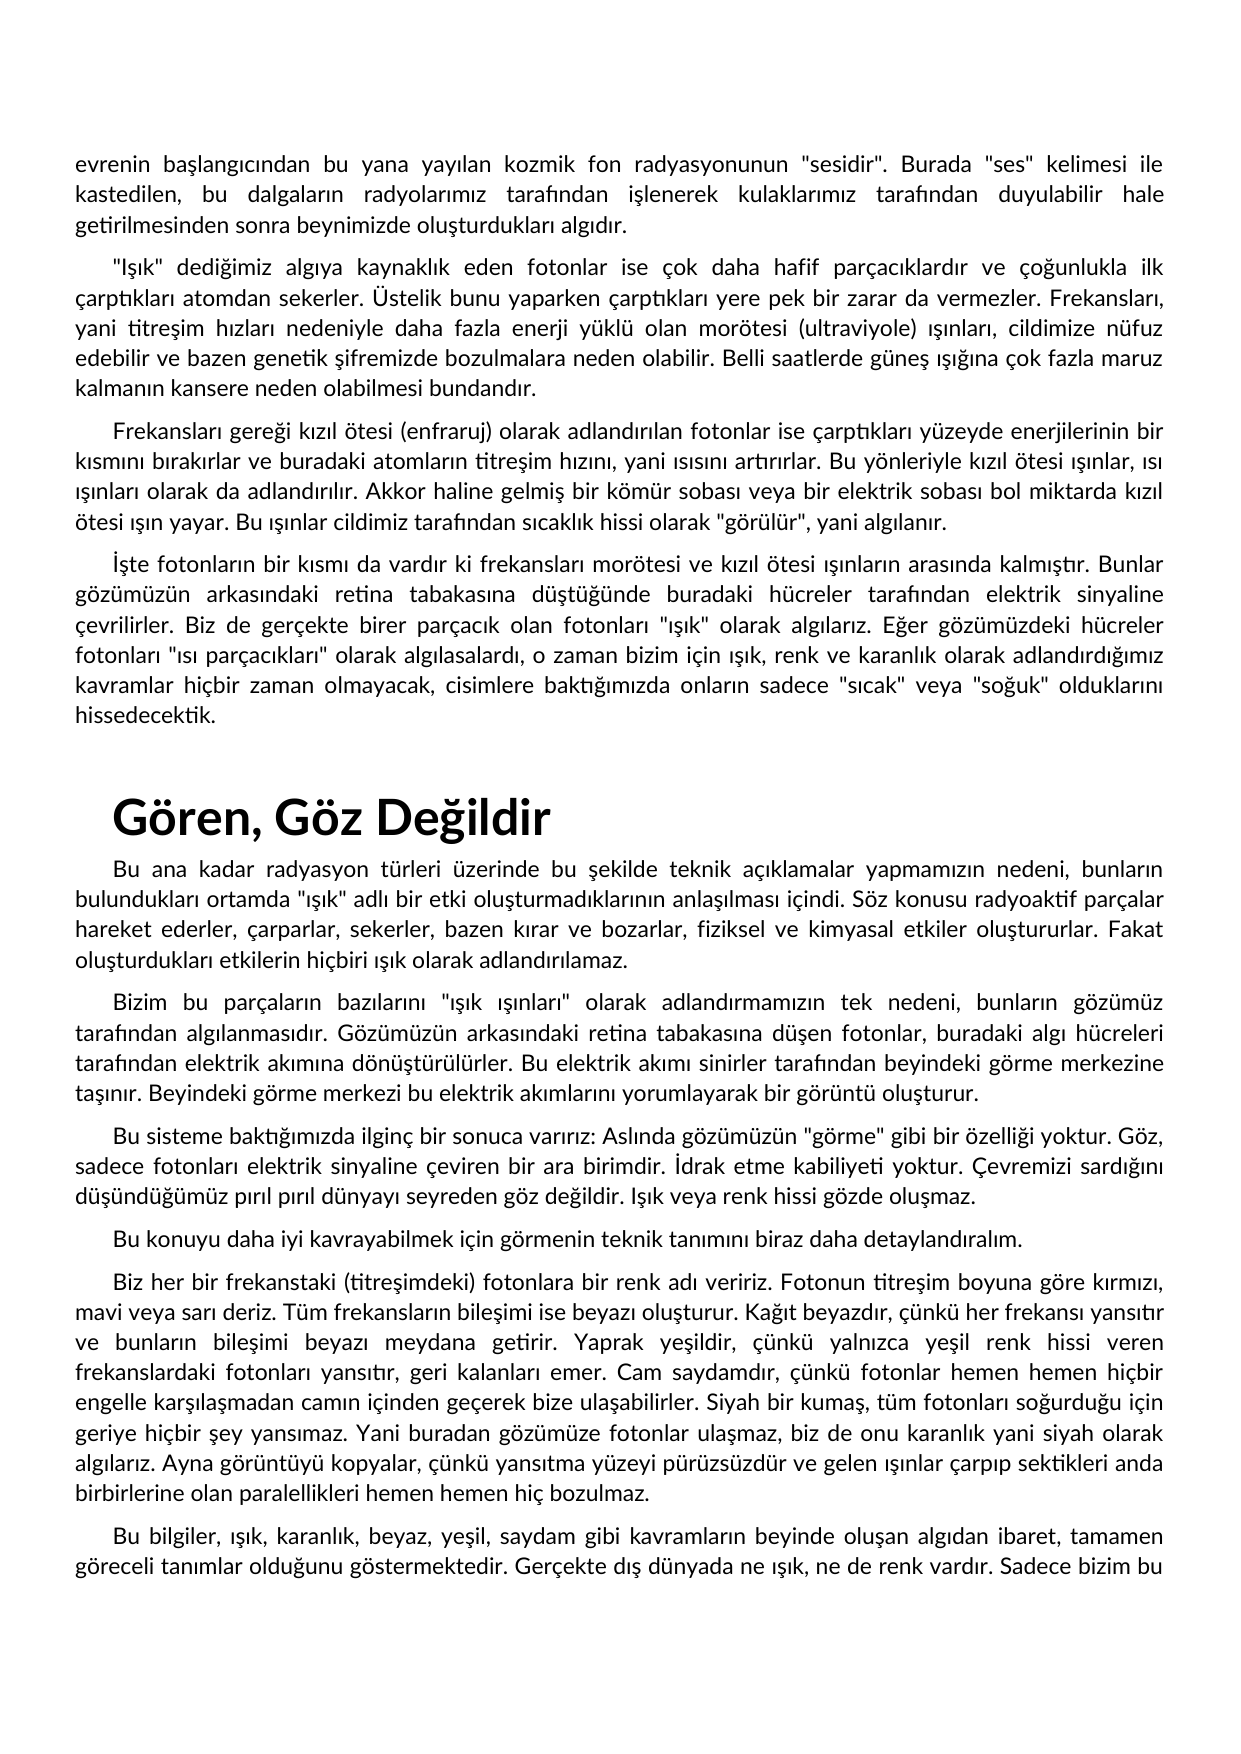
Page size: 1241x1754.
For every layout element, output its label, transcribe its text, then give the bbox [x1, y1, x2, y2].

text Bu sisteme baktığımızda ilginç bir sonuca varırız: Aslında gözümüzün "görme" gibi bir özelliği yoktur. Göz, sadece fotonları elektrik sinyaline çeviren bir ara birimdir. İdrak etme kabiliyeti yoktur. Çevremizi sardığını düşündüğümüz pırıl pırıl dünyayı seyreden göz değildir. Işık veya renk hissi gözde oluşmaz. [75, 1121, 1165, 1209]
text Biz her bir frekanstaki (titreşimdeki) fotonlara bir renk adı veririz. Fotonun titreşim boyuna göre kırmızı, mavi veya sarı deriz. Tüm frekansların bileşimi ise beyazı oluşturur. Kağıt beyazdır, çünkü her frekansı yansıtır ve bunların bileşimi beyazı meydana getirir. Yaprak yeşildir, çünkü yalnızca yeşil renk hissi veren frekanslardaki fotonları yansıtır, geri kalanları emer. Cam saydamdır, çünkü fotonlar hemen hemen hiçbir engelle karşılaşmadan camın içinden geçerek bize ulaşabilirler. Siyah bir kumaş, tüm fotonları soğurduğu için geriye hiçbir şey yansımaz. Yani buradan gözümüze fotonlar ulaşmaz, biz de onu karanlık yani siyah olarak algılarız. Ayna görüntüyü kopyalar, çünkü yansıtma yüzeyi pürüzsüzdür ve gelen ışınlar çarpıp sektikleri anda birbirlerine olan paralellikleri hemen hemen hiç bozulmaz. [75, 1267, 1165, 1506]
text Bu bilgiler, ışık, karanlık, beyaz, yeşil, saydam gibi kavramların beyinde oluşan algıdan ibaret, tamamen göreceli tanımlar olduğunu göstermektedir. Gerçekte dış dünyada ne ışık, ne de renk vardır. Sadece bizim bu [75, 1521, 1165, 1579]
text evrenin başlangıcından bu yana yayılan kozmik fon radyasyonunun "sesidir". Burada "ses" kelimesi ile kastedilen, bu dalgaların radyolarımız tarafından işlenerek kulaklarımız tarafından duyulabilir hale getirilmesinden sonra beynimizde oluşturdukları algıdır. [75, 150, 1165, 238]
text Bu ana kadar radyasyon türleri üzerinde bu şekilde teknik açıklamalar yapmamızın nedeni, bunların bulundukları ortamda "ışık" adlı bir etki oluşturmadıklarının anlaşılması içindi. Söz konusu radyoaktif parçalar hareket ederler, çarparlar, sekerler, bazen kırar ve bozarlar, fiziksel ve kimyasal etkiler oluştururlar. Fakat oluşturdukları etkilerin hiçbiri ışık olarak adlandırılamaz. [75, 855, 1165, 973]
text "Işık" dediğimiz algıya kaynaklık eden fotonlar ise çok daha hafif parçacıklardır ve çoğunlukla ilk çarptıkları atomdan sekerler. Üstelik bunu yaparken çarptıkları yere pek bir zarar da vermezler. Frekansları, yani titreşim hızları nedeniyle daha fazla enerji yüklü olan morötesi (ultraviyole) ışınları, cildimize nüfuz edebilir ve bazen genetik şifremizde bozulmalara neden olabilir. Belli saatlerde güneş ışığına çok fazla maruz kalmanın kansere neden olabilmesi bundandır. [75, 253, 1165, 401]
text Bizim bu parçaların bazılarını "ışık ışınları" olarak adlandırmamızın tek nedeni, bunların gözümüz tarafından algılanmasıdır. Gözümüzün arkasındaki retina tabakasına düşen fotonlar, buradaki algı hücreleri tarafından elektrik akımına dönüştürülürler. Bu elektrik akımı sinirler tarafından beyindeki görme merkezine taşınır. Beyindeki görme merkezi bu elektrik akımlarını yorumlayarak bir görüntü oluşturur. [75, 988, 1165, 1106]
text İşte fotonların bir kısmı da vardır ki frekansları morötesi ve kızıl ötesi ışınların arasında kalmıştır. Bunlar gözümüzün arkasındaki retina tabakasına düştüğünde buradaki hücreler tarafından elektrik sinyaline çevrilirler. Biz de gerçekte birer parçacık olan fotonları "ışık" olarak algılarız. Eğer gözümüzdeki hücreler fotonları "ısı parçacıkları" olarak algılasalardı, o zaman bizim için ışık, renk ve karanlık olarak adlandırdığımız kavramlar hiçbir zaman olmayacak, cisimlere baktığımızda onların sadece "sıcak" veya "soğuk" olduklarını hissedecektik. [75, 550, 1165, 728]
text Frekansları gereği kızıl ötesi (enfraruj) olarak adlandırılan fotonlar ise çarptıkları yüzeyde enerjilerinin bir kısmını bırakırlar ve buradaki atomların titreşim hızını, yani ısısını artırırlar. Bu yönleriyle kızıl ötesi ışınlar, ısı ışınları olarak da adlandırılır. Akkor haline gelmiş bir kömür sobası veya bir elektrik sobası bol miktarda kızıl ötesi ışın yayar. Bu ışınlar cildimiz tarafından sıcaklık hissi olarak "görülür", yani algılanır. [75, 417, 1165, 535]
text Bu konuyu daha iyi kavrayabilmek için görmenin teknik tanımını biraz daha detaylandıralım. [75, 1224, 1165, 1252]
subtitle Gören, Göz Değildir [112, 786, 1165, 846]
